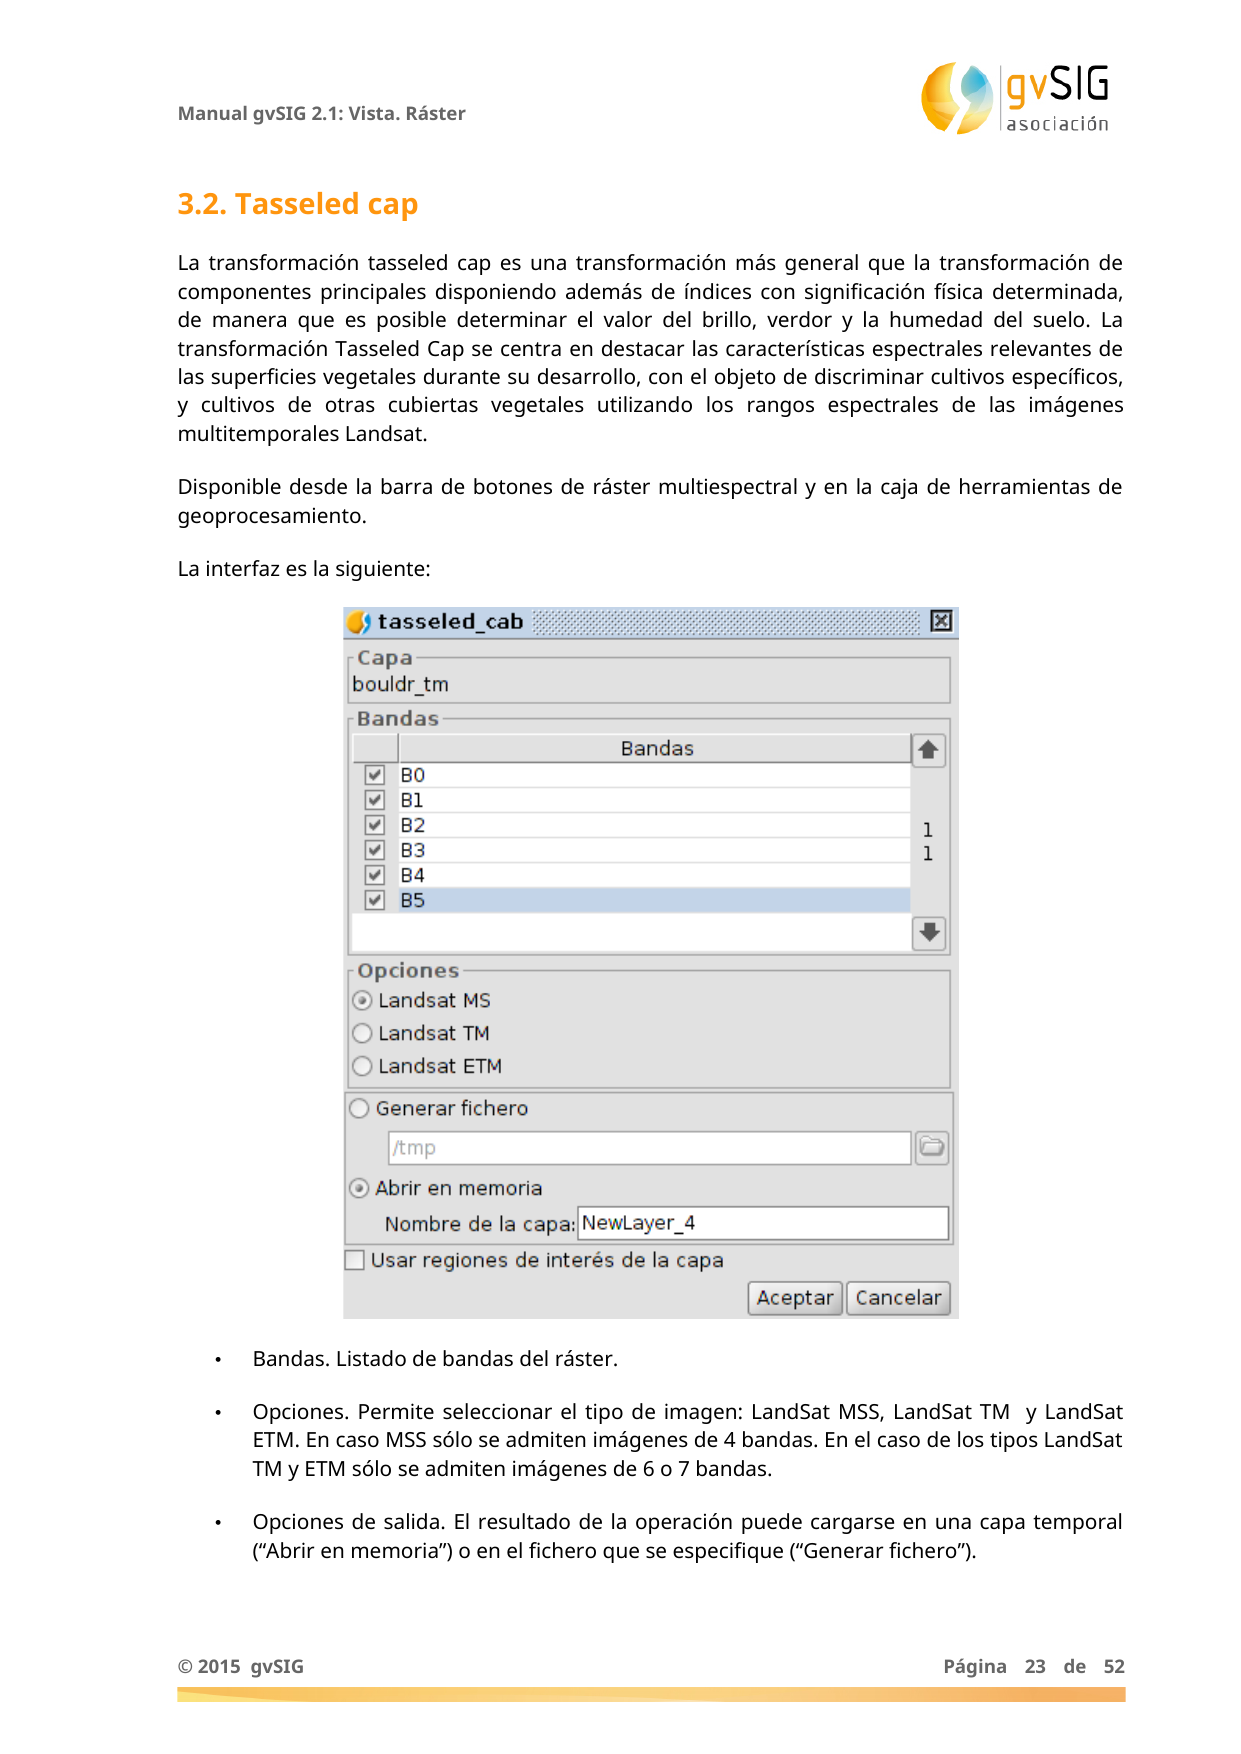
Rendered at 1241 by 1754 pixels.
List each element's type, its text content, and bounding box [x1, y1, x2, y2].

list Bandas. Listado de bandas del ráster. [215, 1344, 1125, 1372]
list Opciones de salida. El resultado de la operación puede cargarse en una capa temporal (“Abrir en memoria”) o en el fichero que se especifique (“Generar fichero”). [215, 1507, 1125, 1564]
picture [902, 47, 1122, 148]
picture [343, 607, 959, 1319]
picture [177, 1687, 1126, 1702]
text La interfaz es la siguiente: [177, 554, 1125, 583]
text Disponible desde la barra de botones de ráster multiespectral y en la caja de herramientas de geoprocesamiento. [177, 472, 1125, 529]
text La transformación tasseled cap es una transformación más general que la transformación de componentes principales disponiendo además de índices con significación física determinada, de manera que es posible determinar el valor del brillo, verdor y la humedad del suelo. La transformación Tasseled Cap se centra en destacar las características espectrales relevantes de las superficies vegetales durante su desarrollo, con el objeto de discriminar cultivos específicos, y cultivos de otras cubiertas vegetales utilizando los rangos espectrales de las imágenes multitemporales Landsat. [177, 248, 1125, 447]
list Opciones. Permite seleccionar el tipo de imagen: LandSat MSS, LandSat TM y LandSat ETM. En caso MSS sólo se admiten imágenes de 4 bandas. En el caso de los tipos LandSat TM y ETM sólo se admiten imágenes de 6 o 7 bandas. [215, 1397, 1125, 1482]
subtitle 3.2. Tasseled cap [177, 184, 1125, 223]
